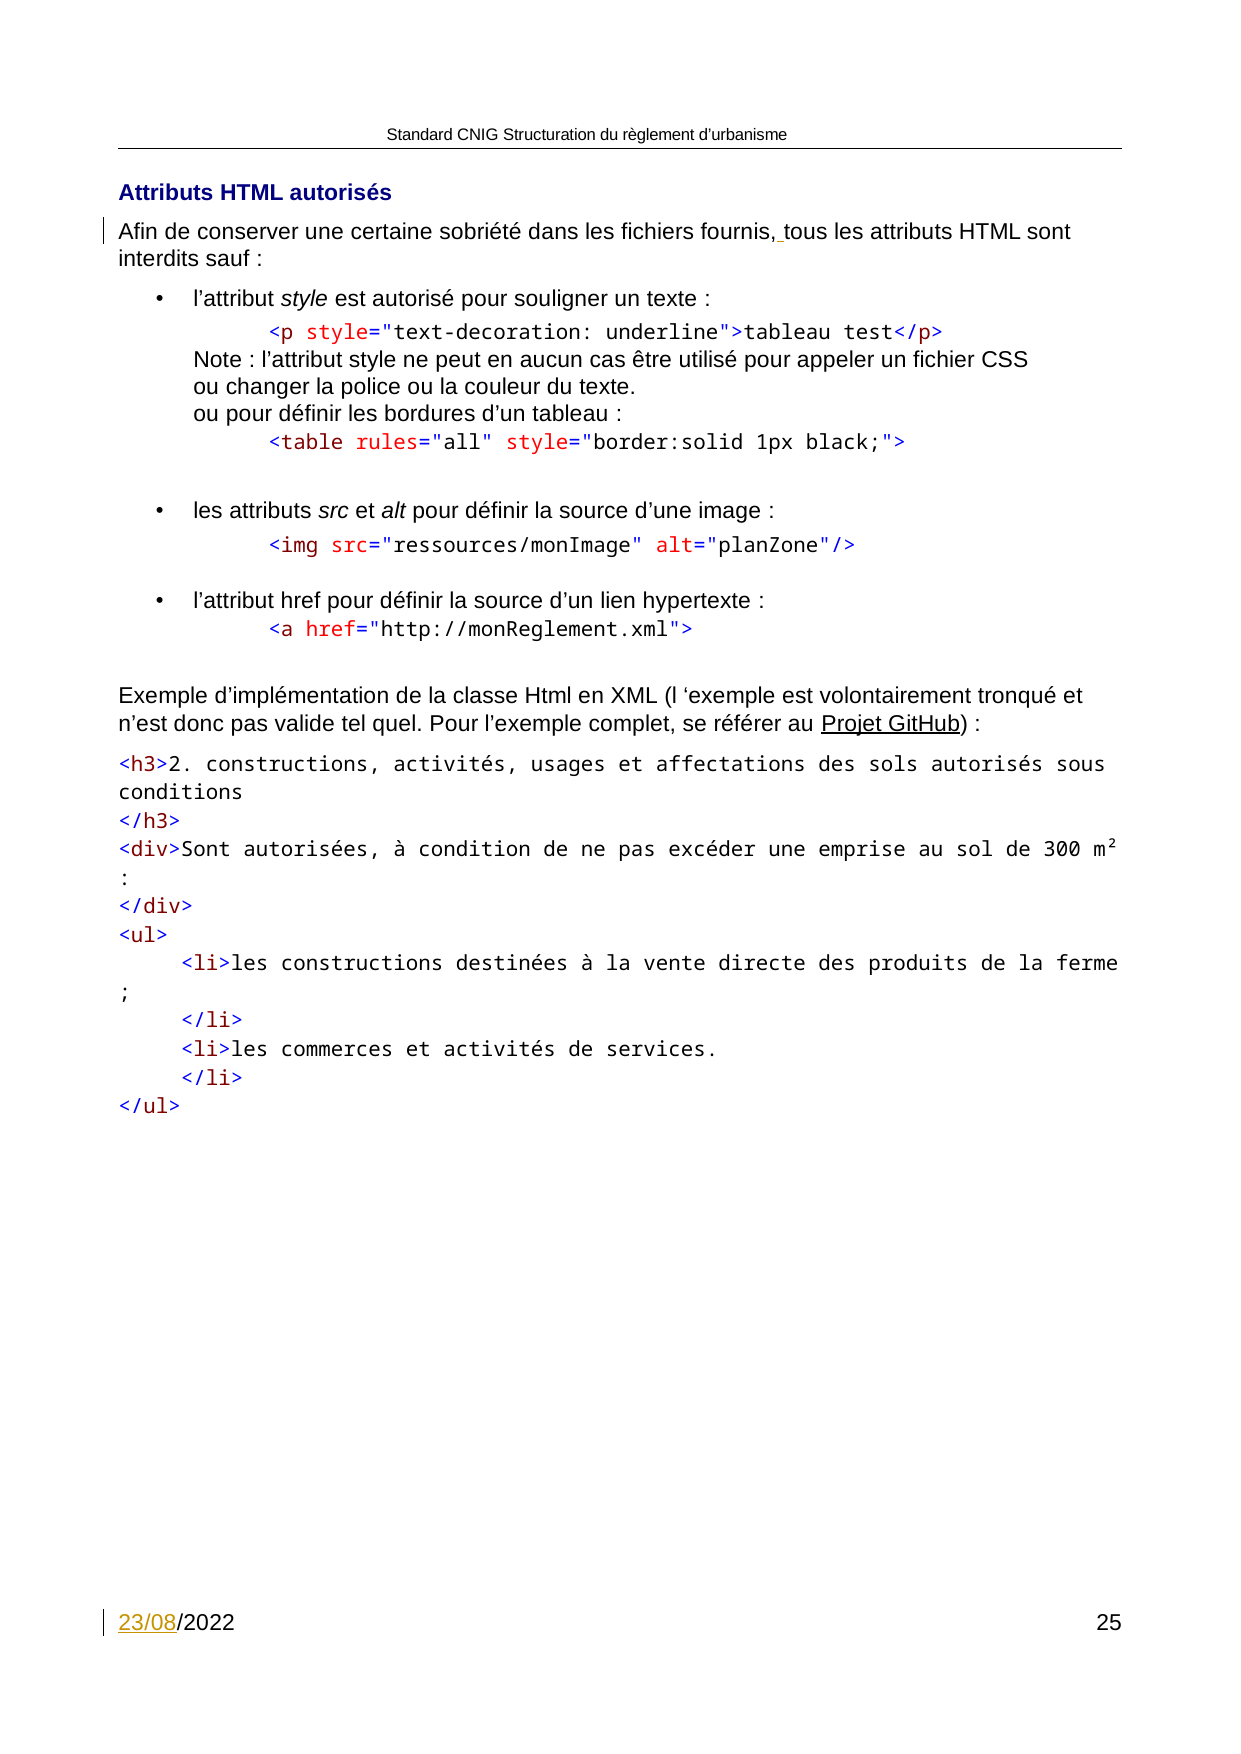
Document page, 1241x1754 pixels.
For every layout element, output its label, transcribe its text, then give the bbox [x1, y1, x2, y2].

text <li>les constructions destinées à la vente directe des produits de la ferme ; [118, 948, 1122, 1005]
text <h3>2. constructions, activités, usages et affectations des sols autorisés sous conditions [118, 748, 1122, 806]
list l’attribut style est autorisé pour souligner un texte : [156, 284, 1122, 311]
text </ul> [118, 1091, 1122, 1119]
text </li> [118, 1062, 1122, 1091]
text </h3> [118, 806, 1122, 834]
list <img src="ressources/monImage" alt="planZone"/> [231, 529, 1122, 558]
list les attributs src et alt pour définir la source d’une image : [156, 496, 1122, 523]
text <li>les commerces et activités de services. [118, 1034, 1122, 1062]
text </li> [118, 1005, 1122, 1034]
text <p style="text-decoration: underline">tableau test</p> [118, 317, 1122, 346]
text <table rules="all" style="border:solid 1px black;"> [118, 427, 1122, 455]
text </div> [118, 891, 1122, 920]
text Note : l’attribut style ne peut en aucun cas être utilisé pour appeler un fichier CSS ou changer la police ou la couleur du texte. [118, 346, 1122, 400]
text <div>Sont autorisées, à condition de ne pas excéder une emprise au sol de 300 m² : [118, 834, 1122, 891]
list l’attribut href pour définir la source d’un lien hypertexte : [156, 587, 1122, 614]
text Afin de conserver une certaine sobriété dans les fichiers fournis, tous les attributs HTML sont interdits sauf : [118, 217, 1122, 272]
text Exemple d’implémentation de la classe Html en XML (l ‘exemple est volontairement tronqué et n’est donc pas valide tel quel. Pour l’exemple complet, se référer au Projet GitHub) : [118, 682, 1122, 736]
text <ul> [118, 920, 1122, 948]
text ou pour définir les bordures d’un tableau : [118, 400, 1122, 427]
text <a href="http://monReglement.xml"> [118, 614, 1122, 642]
subtitle Attributs HTML autorisés [118, 178, 1122, 206]
